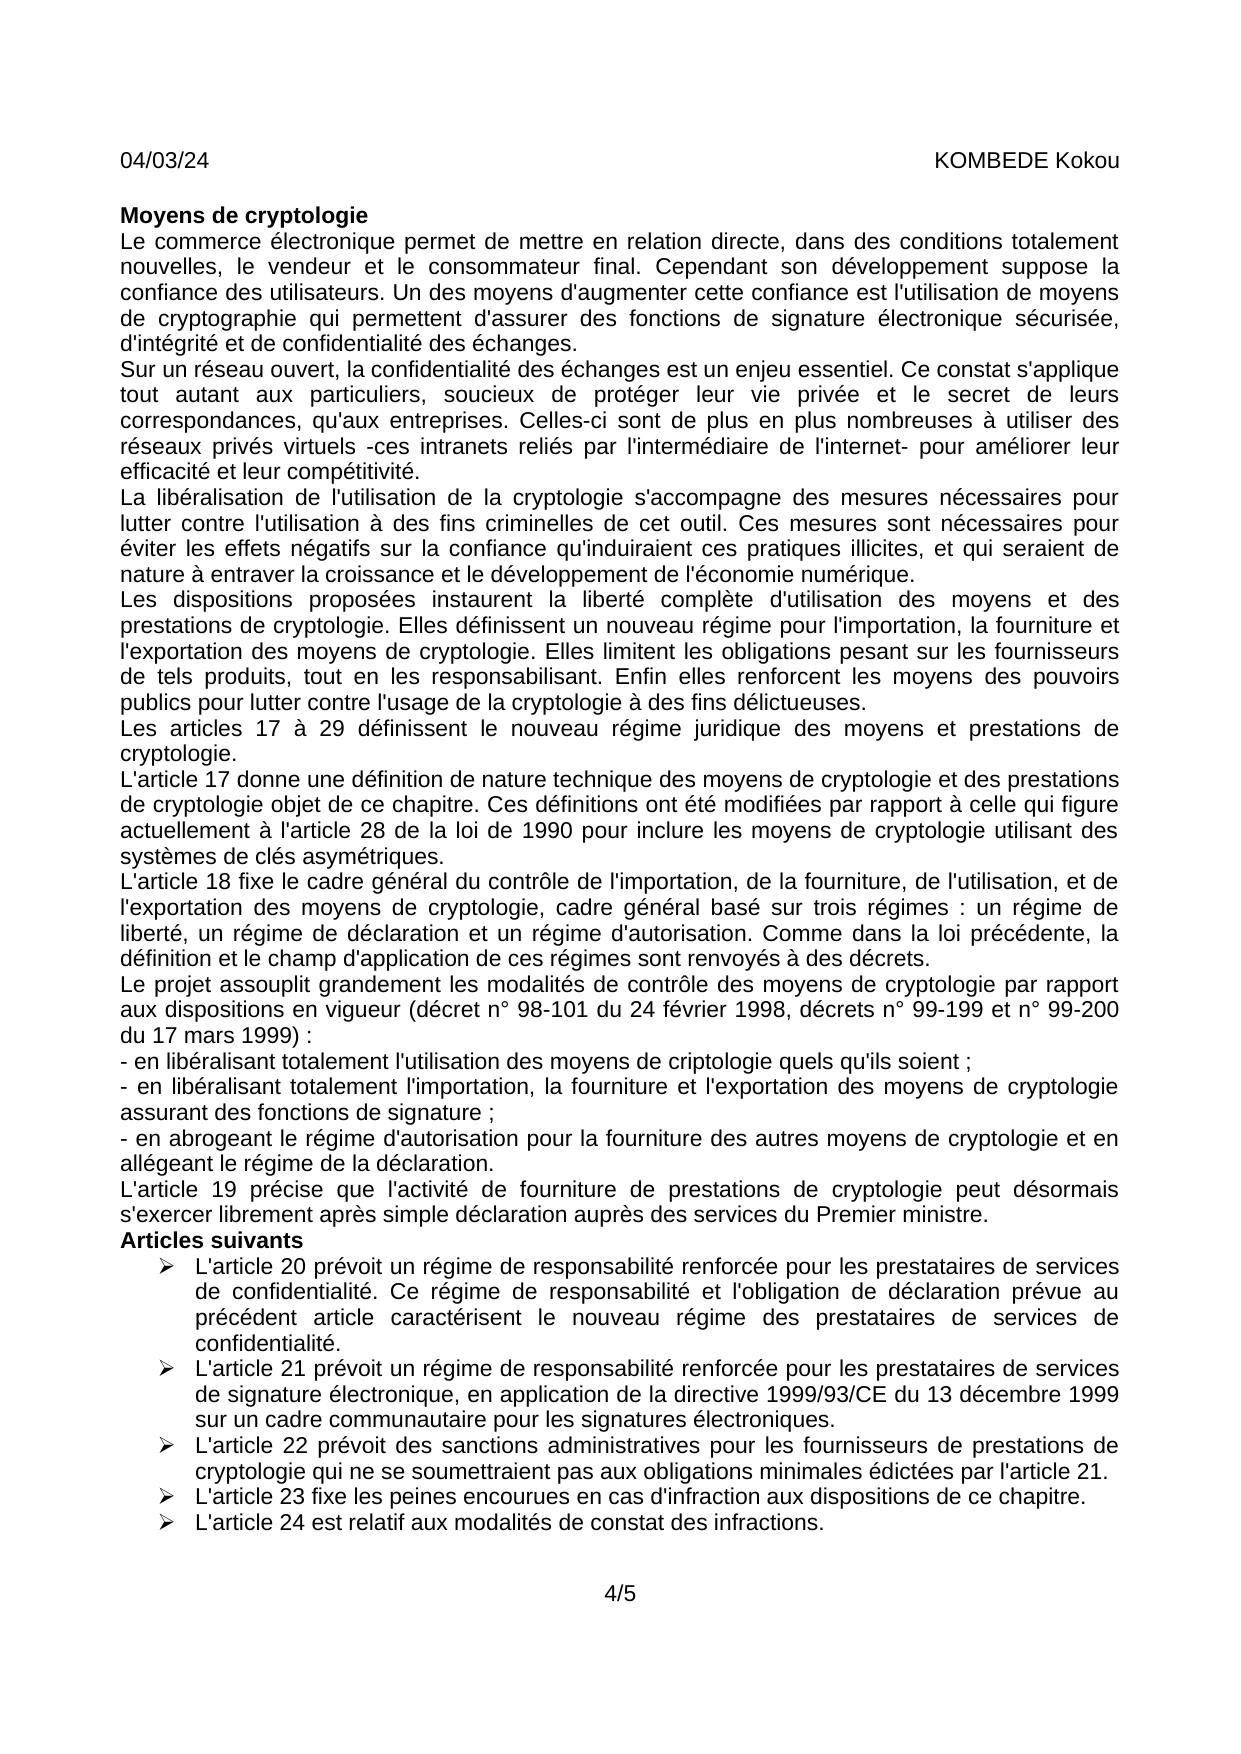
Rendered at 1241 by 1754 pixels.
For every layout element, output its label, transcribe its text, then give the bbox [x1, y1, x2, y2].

text - en libéralisant totalement l'utilisation des moyens de criptologie quels qu'ils soient ; [120, 1048, 1120, 1074]
text L'article 19 précise que l'activité de fourniture de prestations de cryptologie peut désormais s'exercer librement après simple déclaration auprès des services du Premier ministre. [120, 1176, 1120, 1228]
text Articles suivants [120, 1228, 1120, 1253]
text La libéralisation de l'utilisation de la cryptologie s'accompagne des mesures nécessaires pour lutter contre l'utilisation à des fins criminelles de cet outil. Ces mesures sont nécessaires pour éviter les effets négatifs sur la confiance qu'induiraient ces pratiques illicites, et qui seraient de nature à entraver la croissance et le développement de l'économie numérique. [120, 484, 1120, 587]
text Le commerce électronique permet de mettre en relation directe, dans des conditions totalement nouvelles, le vendeur et le consommateur final. Cependant son développement suppose la confiance des utilisateurs. Un des moyens d'augmenter cette confiance est l'utilisation de moyens de cryptographie qui permettent d'assurer des fonctions de signature électronique sécurisée, d'intégrité et de confidentialité des échanges. [120, 228, 1120, 356]
text L'article 18 fixe le cadre général du contrôle de l'importation, de la fourniture, de l'utilisation, et de l'exportation des moyens de cryptologie, cadre général basé sur trois régimes : un régime de liberté, un régime de déclaration et un régime d'autorisation. Comme dans la loi précédente, la définition et le champ d'application de ces régimes sont renvoyés à des décrets. [120, 869, 1120, 971]
text Les dispositions proposées instaurent la liberté complète d'utilisation des moyens et des prestations de cryptologie. Elles définissent un nouveau régime pour l'importation, la fourniture et l'exportation des moyens de cryptologie. Elles limitent les obligations pesant sur les fournisseurs de tels produits, tout en les responsabilisant. Enfin elles renforcent les moyens des pouvoirs publics pour lutter contre l'usage de la cryptologie à des fins délictueuses. [120, 587, 1120, 715]
list L'article 24 est relatif aux modalités de constat des infractions. [157, 1509, 1120, 1535]
text - en abrogeant le régime d'autorisation pour la fourniture des autres moyens de cryptologie et en allégeant le régime de la déclaration. [120, 1125, 1120, 1176]
list L'article 20 prévoit un régime de responsabilité renforcée pour les prestataires de services de confidentialité. Ce régime de responsabilité et l'obligation de déclaration prévue au précédent article caractérisent le nouveau régime des prestataires de services de confidentialité. [157, 1253, 1120, 1356]
list L'article 23 fixe les peines encourues en cas d'infraction aux dispositions de ce chapitre. [157, 1484, 1120, 1509]
text Les articles 17 à 29 définissent le nouveau régime juridique des moyens et prestations de cryptologie. [120, 715, 1120, 766]
text - en libéralisant totalement l'importation, la fourniture et l'exportation des moyens de cryptologie assurant des fonctions de signature ; [120, 1074, 1120, 1125]
list L'article 22 prévoit des sanctions administratives pour les fournisseurs de prestations de cryptologie qui ne se soumettraient pas aux obligations minimales édictées par l'article 21. [157, 1433, 1120, 1484]
text L'article 17 donne une définition de nature technique des moyens de cryptologie et des prestations de cryptologie objet de ce chapitre. Ces définitions ont été modifiées par rapport à celle qui figure actuellement à l'article 28 de la loi de 1990 pour inclure les moyens de cryptologie utilisant des systèmes de clés asymétriques. [120, 766, 1120, 869]
text Sur un réseau ouvert, la confidentialité des échanges est un enjeu essentiel. Ce constat s'applique tout autant aux particuliers, soucieux de protéger leur vie privée et le secret de leurs correspondances, qu'aux entreprises. Celles-ci sont de plus en plus nombreuses à utiliser des réseaux privés virtuels -ces intranets reliés par l'intermédiaire de l'internet- pour améliorer leur efficacité et leur compétitivité. [120, 356, 1120, 484]
text Le projet assouplit grandement les modalités de contrôle des moyens de cryptologie par rapport aux dispositions en vigueur (décret n° 98-101 du 24 février 1998, décrets n° 99-199 et n° 99-200 du 17 mars 1999) : [120, 971, 1120, 1048]
list L'article 21 prévoit un régime de responsabilité renforcée pour les prestataires de services de signature électronique, en application de la directive 1999/93/CE du 13 décembre 1999 sur un cadre communautaire pour les signatures électroniques. [157, 1356, 1120, 1433]
text Moyens de cryptologie [120, 203, 1120, 228]
